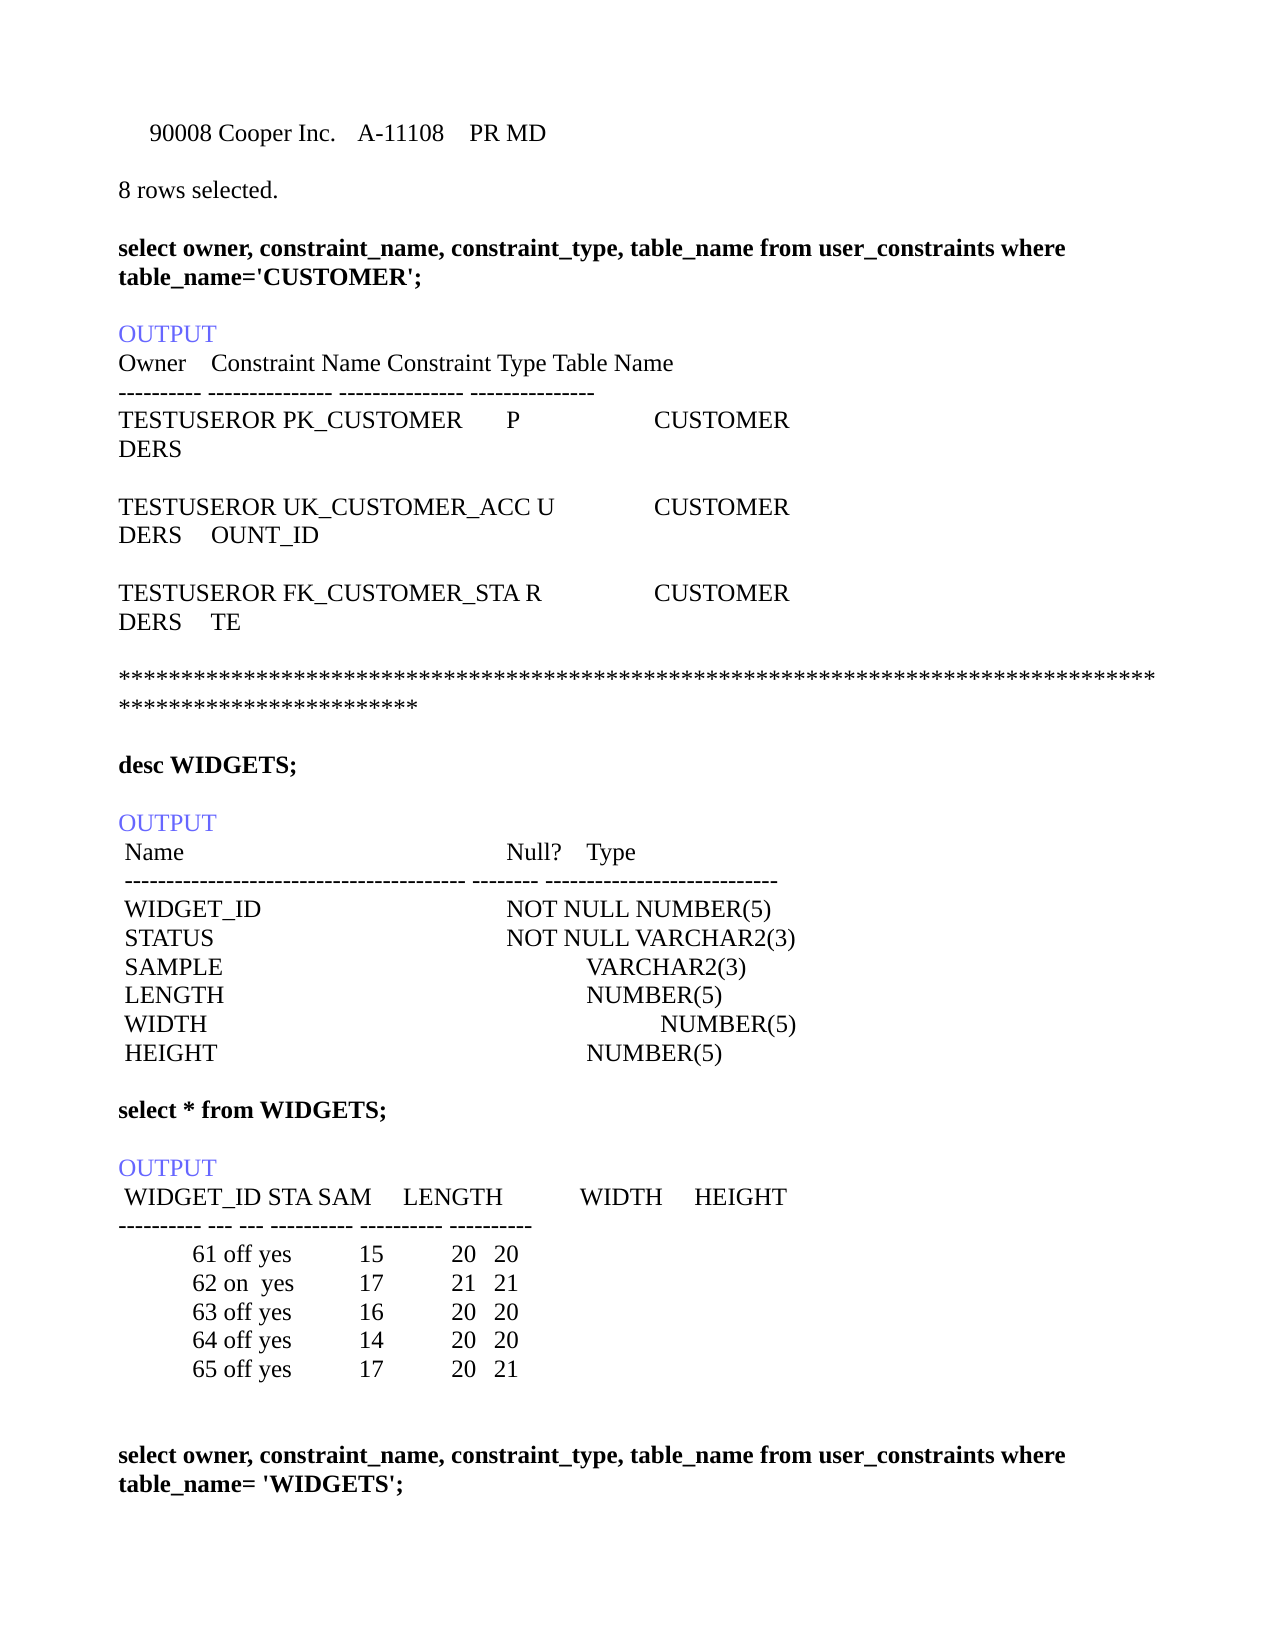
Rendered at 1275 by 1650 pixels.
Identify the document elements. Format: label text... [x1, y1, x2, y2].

text LENGTH NUMBER(5) [118, 981, 1157, 1009]
text 8 rows selected. [118, 176, 1157, 204]
text Owner Constraint Name Constraint Type Table Name [118, 348, 1157, 377]
text desc WIDGETS; [118, 751, 1157, 779]
text 63 off yes 16 20 20 [118, 1297, 1157, 1326]
text 62 on yes 17 21 21 [118, 1268, 1157, 1297]
text OUTPUT [118, 808, 1157, 837]
text OUTPUT [118, 319, 1157, 348]
text OUTPUT [118, 1153, 1157, 1182]
text TESTUSEROR UK_CUSTOMER_ACC U CUSTOMER [118, 492, 1157, 521]
text SAMPLE VARCHAR2(3) [118, 952, 1157, 981]
text select owner, constraint_name, constraint_type, table_name from user_constraints where table_name= 'WIDGETS'; [118, 1441, 1157, 1498]
text ----------------------------------------- -------- ---------------------------- [118, 866, 1157, 894]
text WIDGET_ID STA SAM LENGTH WIDTH HEIGHT [118, 1182, 1157, 1211]
text ---------- --------------- --------------- --------------- [118, 377, 1157, 406]
text WIDTH NUMBER(5) [118, 1009, 1157, 1038]
text 64 off yes 14 20 20 [118, 1326, 1157, 1354]
text TESTUSEROR FK_CUSTOMER_STA R CUSTOMER [118, 578, 1157, 607]
text ---------- --- --- ---------- ---------- ---------- [118, 1211, 1157, 1239]
text 65 off yes 17 20 21 [118, 1354, 1157, 1383]
text TESTUSEROR PK_CUSTOMER P CUSTOMER [118, 406, 1157, 434]
text 61 off yes 15 20 20 [118, 1239, 1157, 1268]
text DERS [118, 434, 1157, 463]
text HEIGHT NUMBER(5) [118, 1038, 1157, 1067]
text *********************************************************************************************************** [118, 664, 1157, 722]
text DERS OUNT_ID [118, 521, 1157, 549]
text Name Null? Type [118, 837, 1157, 866]
text WIDGET_ID NOT NULL NUMBER(5) [118, 894, 1157, 923]
text select owner, constraint_name, constraint_type, table_name from user_constraints where table_name='CUSTOMER'; [118, 233, 1157, 291]
text STATUS NOT NULL VARCHAR2(3) [118, 923, 1157, 952]
text DERS TE [118, 607, 1157, 636]
text select * from WIDGETS; [118, 1096, 1157, 1124]
text 90008 Cooper Inc. A-11108 PR MD [118, 118, 1157, 147]
